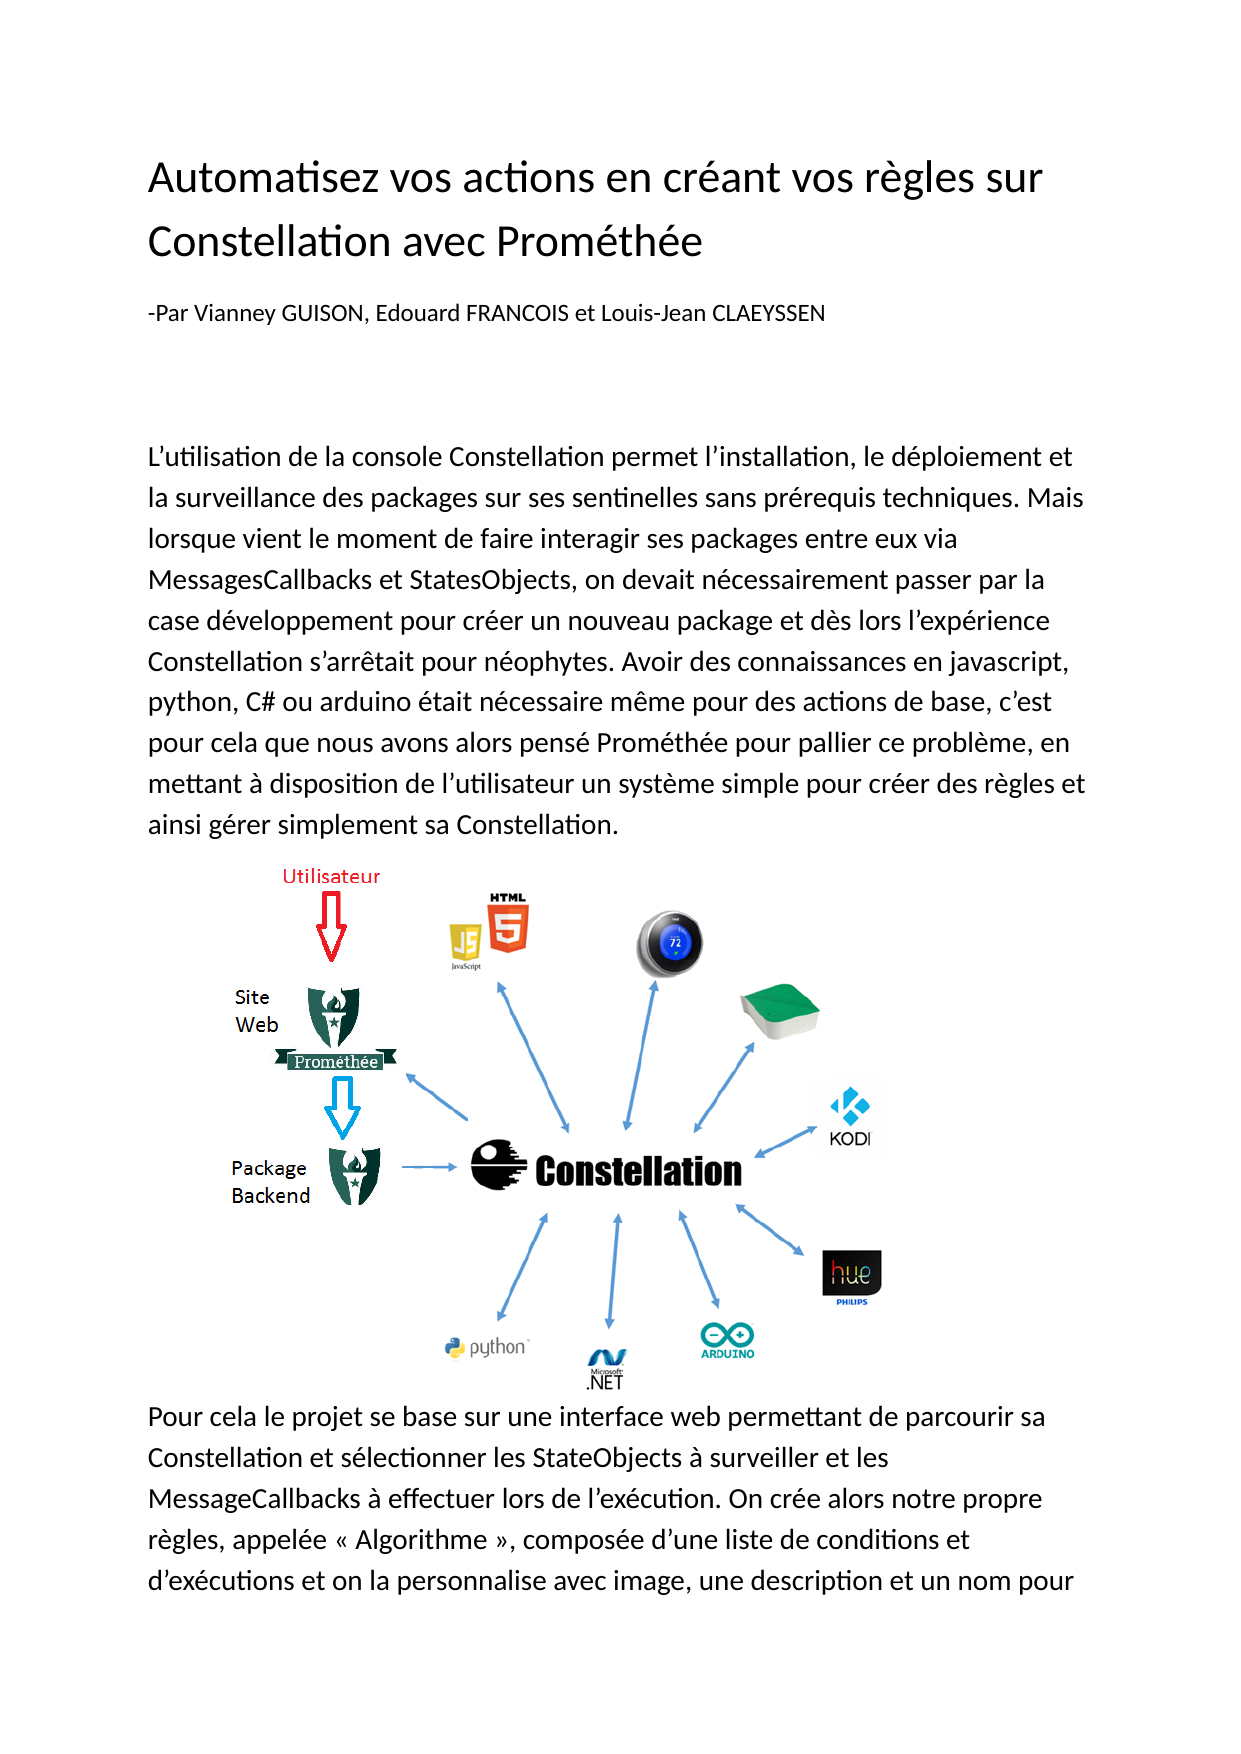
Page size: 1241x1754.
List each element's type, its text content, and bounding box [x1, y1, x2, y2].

text Pour cela le projet se base sur une interface web permettant de parcourir sa Constellation et sélectionner les StateObjects à surveiller et les MessageCallbacks à effectuer lors de l’exécution. On crée alors notre propre règles, appelée « Algorithme », composée d’une liste de conditions et d’exécutions et on la personnalise avec image, une description et un nom pour [148, 868, 1093, 1597]
text L’utilisation de la console Constellation permet l’installation, le déploiement et la surveillance des packages sur ses sentinelles sans prérequis techniques. Mais lorsque vient le moment de faire interagir ses packages entre eux via MessagesCallbacks et StatesObjects, on devait nécessairement passer par la case développement pour créer un nouveau package et dès lors l’expérience Constellation s’arrêtait pour néophytes. Avoir des connaissances en javascript, python, C# ou arduino était nécessaire même pour des actions de base, c’est pour cela que nous avons alors pensé Prométhée pour pallier ce problème, en mettant à disposition de l’utilisateur un système simple pour créer des règles et ainsi gérer simplement sa Constellation. [148, 438, 1093, 842]
text -Par Vianney GUISON, Edouard FRANCOIS et Louis-Jean CLAEYSSEN [148, 297, 1093, 327]
text Automatisez vos actions en créant vos règles sur Constellation avec Prométhée [148, 148, 1093, 268]
